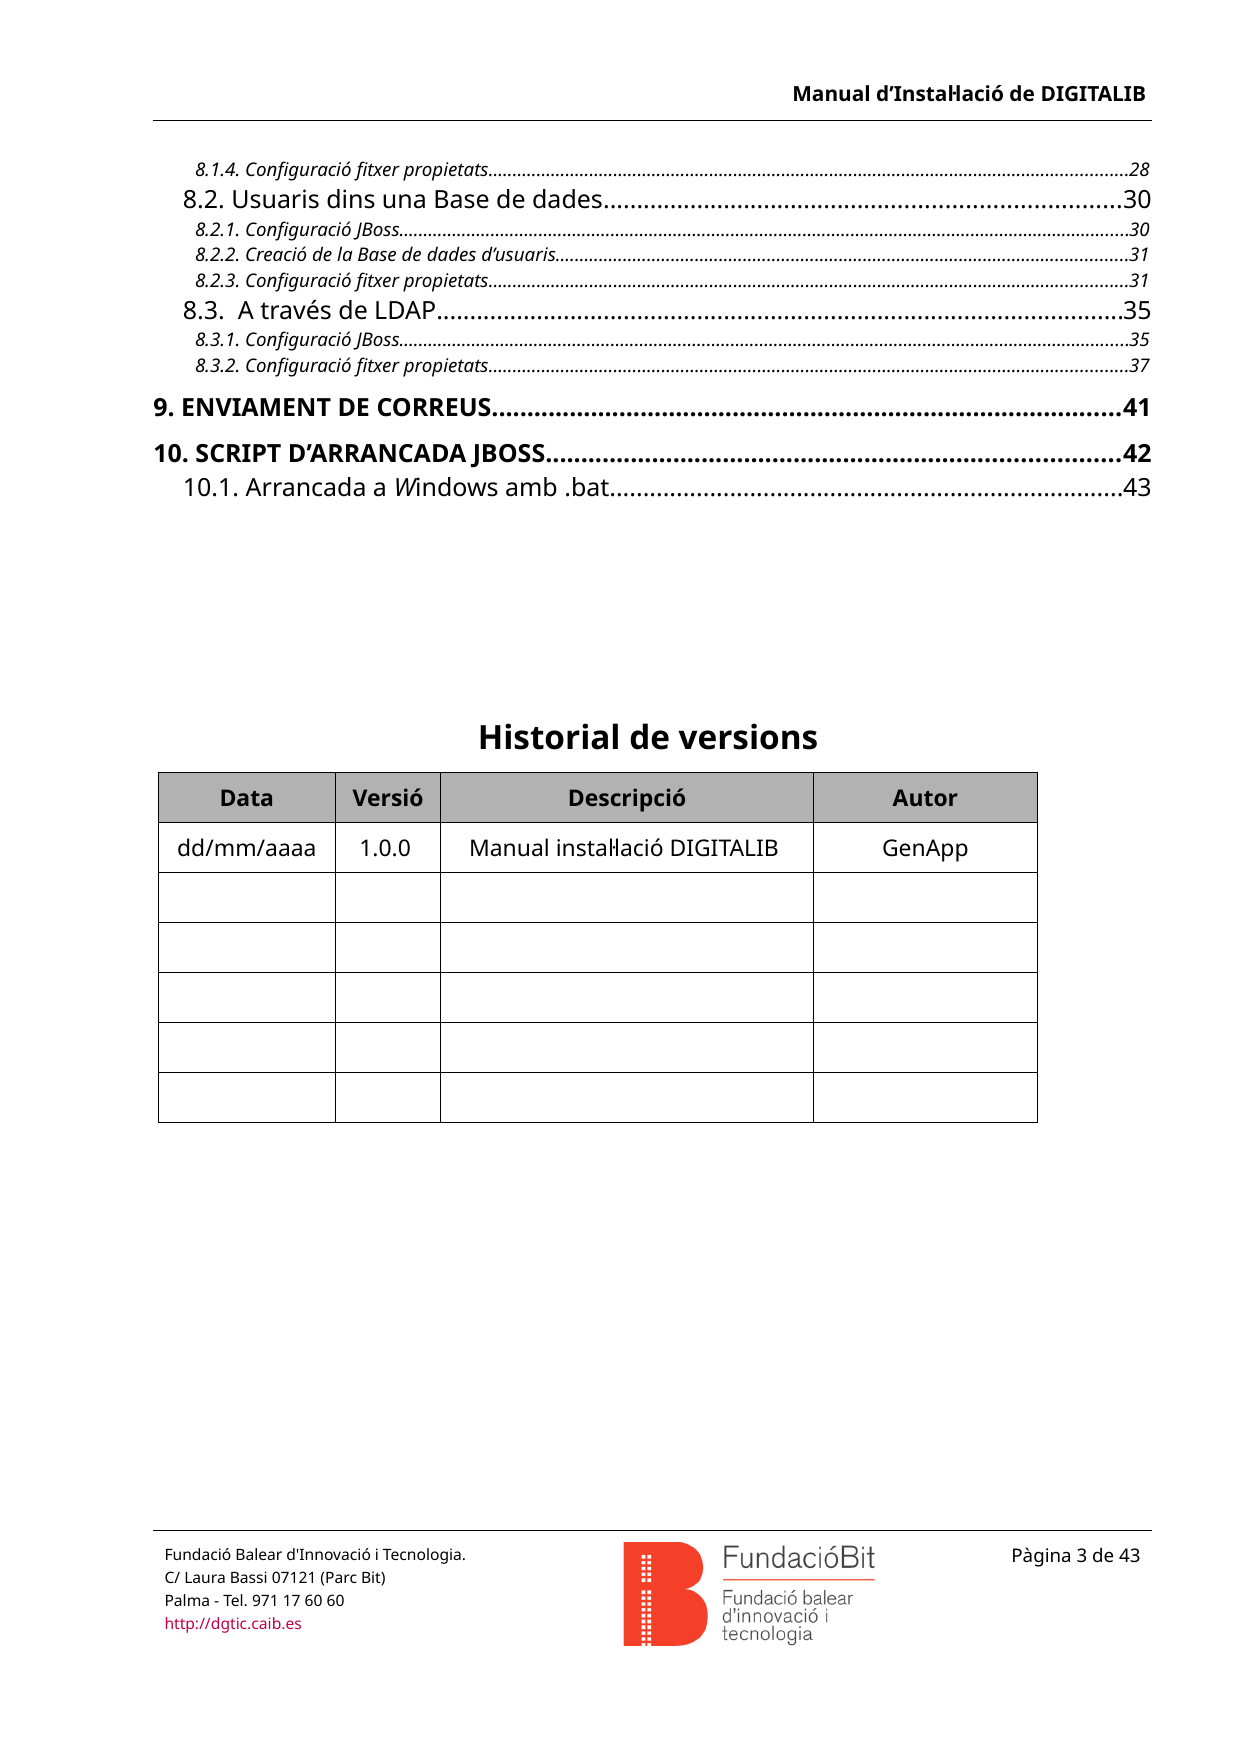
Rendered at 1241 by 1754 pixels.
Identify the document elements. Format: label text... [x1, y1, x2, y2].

table_cell [336, 1073, 440, 1122]
table_cell [441, 973, 813, 1022]
table_cell [159, 1073, 335, 1122]
text 8.3.1. Configuració JBoss 35 [195, 327, 1152, 352]
table_cell [441, 873, 813, 922]
table_header Data [159, 773, 335, 822]
text 10.1. Arrancada a Windows amb .bat 43 [183, 469, 1152, 503]
text 8.2.2. Creació de la Base de dades d’usuaris 31 [195, 242, 1152, 267]
table_cell [336, 923, 440, 972]
table_cell 1.0.0 [336, 823, 440, 872]
text 10. Script d’arrancada JBoss 42 [153, 435, 1152, 469]
text 9. Enviament de correus 41 [153, 389, 1152, 423]
text 8.3.2. Configuració fitxer propietats 37 [195, 352, 1152, 378]
table_cell [159, 1023, 335, 1072]
text 8.2.3. Configuració fitxer propietats 31 [195, 267, 1152, 293]
table_cell [336, 973, 440, 1022]
table_cell [441, 923, 813, 972]
table_cell [441, 1023, 813, 1072]
text 8.3. A través de LDAP 35 [183, 293, 1152, 327]
text 8.1.4. Configuració fitxer propietats 28 [195, 156, 1152, 182]
table_cell [159, 973, 335, 1022]
table_cell dd/mm/aaaa [159, 823, 335, 872]
table_header Descripció [441, 773, 813, 822]
subtitle Historial de versions [153, 714, 1152, 759]
table_cell [814, 1073, 1037, 1122]
table_cell GenApp [814, 823, 1037, 872]
table_cell [814, 973, 1037, 1022]
table_cell [336, 873, 440, 922]
table_cell [814, 1023, 1037, 1072]
text 8.2.1. Configuració JBoss 30 [195, 216, 1152, 242]
table_header Versió [336, 773, 440, 822]
table_cell [441, 1073, 813, 1122]
table_header Autor [814, 773, 1037, 822]
table_cell [159, 923, 335, 972]
text 8.2. Usuaris dins una Base de dades 30 [183, 182, 1152, 216]
table_cell [814, 873, 1037, 922]
table_cell [159, 873, 335, 922]
table_cell Manual instal·lació DIGITALIB [441, 823, 813, 872]
table_cell [814, 923, 1037, 972]
picture [623, 1542, 875, 1646]
table_cell [336, 1023, 440, 1072]
